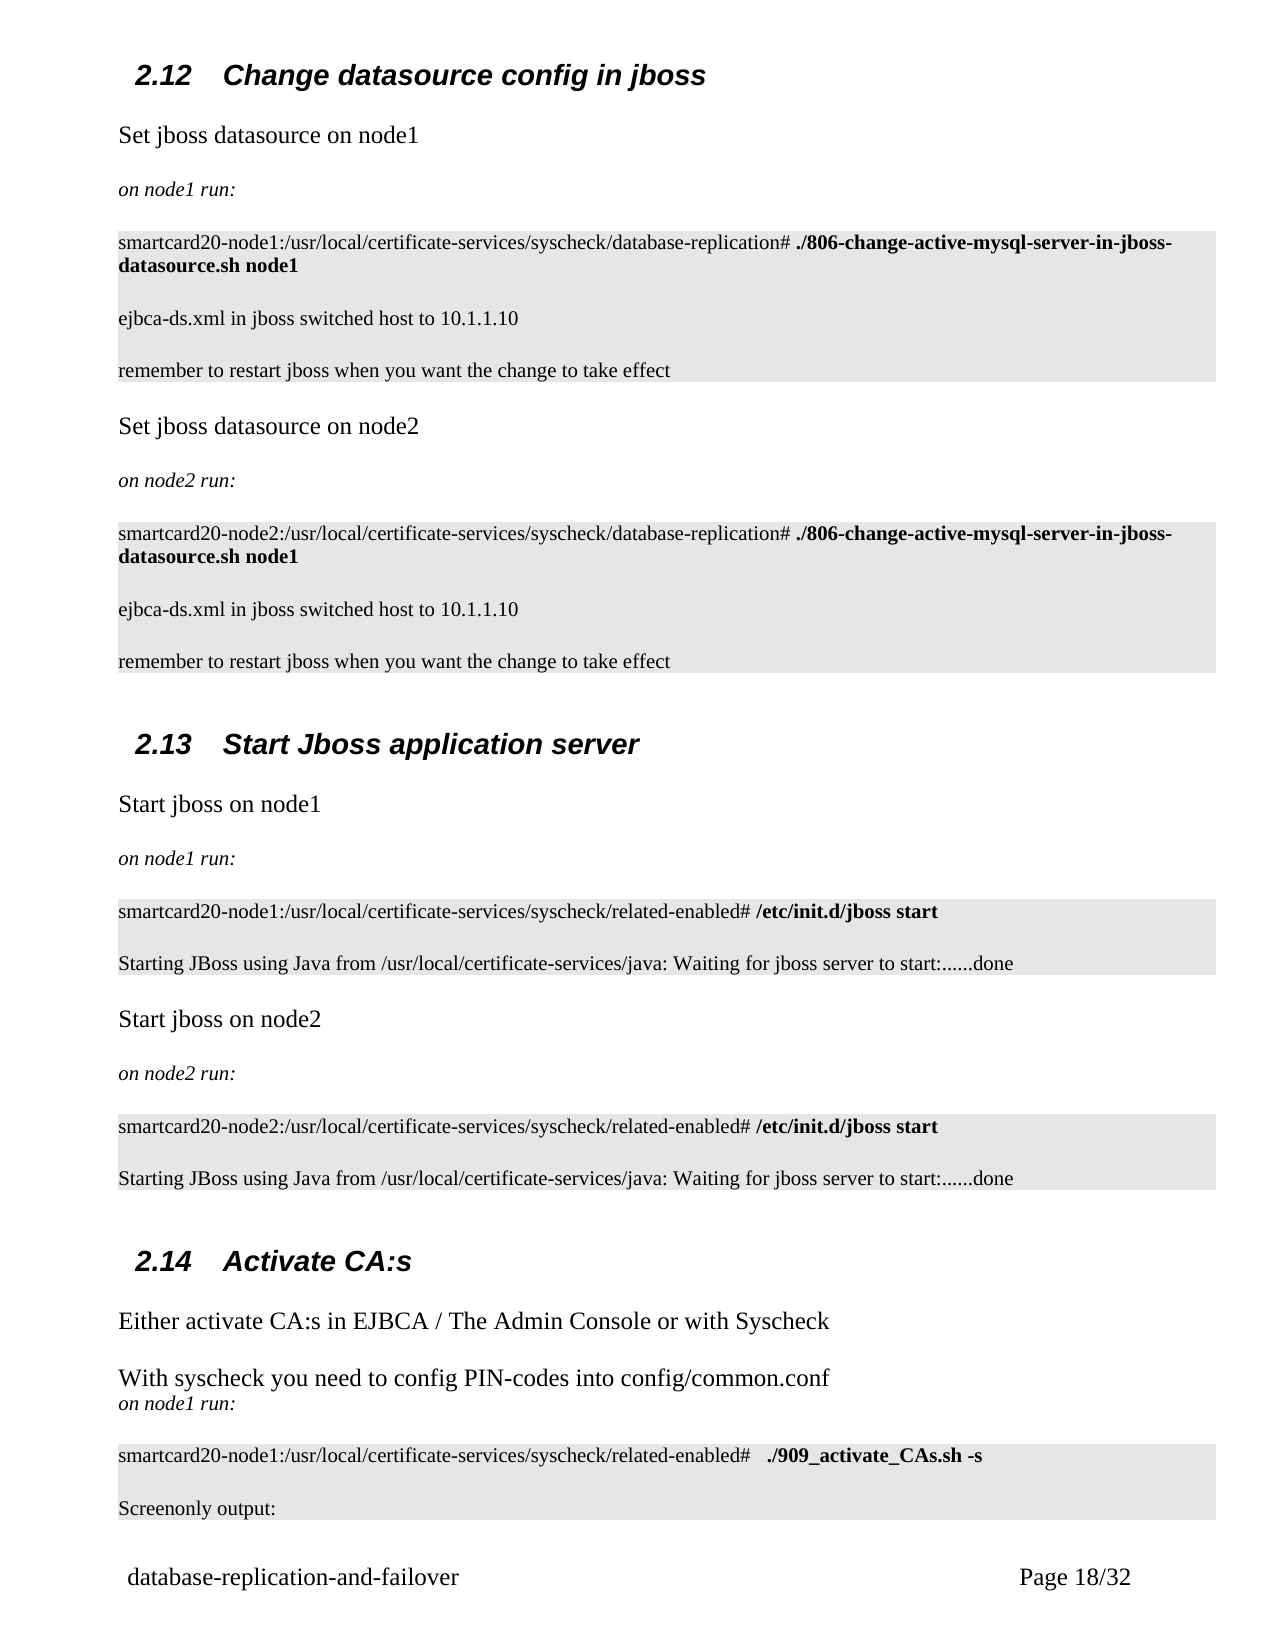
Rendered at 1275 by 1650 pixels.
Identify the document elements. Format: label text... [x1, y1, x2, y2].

text Start jboss on node2 [118, 1005, 1216, 1032]
text ejbca-ds.xml in jboss switched host to 10.1.1.10 [118, 307, 1216, 330]
text smartcard20-node2:/usr/local/certificate-services/syscheck/database-replication# ./806-change-active-mysql-server-in-jboss-datasource.sh node1 [118, 522, 1216, 568]
text ejbca-ds.xml in jboss switched host to 10.1.1.10 [118, 597, 1216, 621]
text remember to restart jboss when you want the change to take effect [118, 359, 1216, 382]
text on node1 run: [118, 847, 1216, 870]
text remember to restart jboss when you want the change to take effect [118, 650, 1216, 673]
text on node2 run: [118, 1062, 1216, 1085]
text Set jboss datasource on node2 [118, 412, 1216, 439]
text Start jboss on node1 [118, 790, 1216, 817]
text smartcard20-node1:/usr/local/certificate-services/syscheck/related-enabled# ./909_activate_CAs.sh -s [118, 1444, 1216, 1467]
text Set jboss datasource on node1 [118, 121, 1216, 149]
text smartcard20-node1:/usr/local/certificate-services/syscheck/database-replication# ./806-change-active-mysql-server-in-jboss-datasource.sh node1 [118, 231, 1216, 277]
text smartcard20-node1:/usr/local/certificate-services/syscheck/related-enabled# /etc/init.d/jboss start [118, 899, 1216, 923]
subtitle Change datasource config in jboss [127, 59, 1207, 92]
subtitle Start Jboss application server [127, 728, 1207, 760]
text on node1 run: [118, 178, 1216, 201]
text Starting JBoss using Java from /usr/local/certificate-services/java: Waiting for jboss server to start:......done [118, 1167, 1216, 1190]
text Starting JBoss using Java from /usr/local/certificate-services/java: Waiting for jboss server to start:......done [118, 952, 1216, 975]
text smartcard20-node2:/usr/local/certificate-services/syscheck/related-enabled# /etc/init.d/jboss start [118, 1114, 1216, 1138]
text on node2 run: [118, 469, 1216, 492]
text on node1 run: [118, 1392, 1216, 1415]
text Either activate CA:s in EJBCA / The Admin Console or with Syscheck [118, 1307, 1216, 1334]
subtitle Activate CA:s [127, 1245, 1207, 1277]
text Screenonly output: [118, 1497, 1216, 1520]
text With syscheck you need to config PIN-codes into config/common.conf [118, 1364, 1216, 1392]
